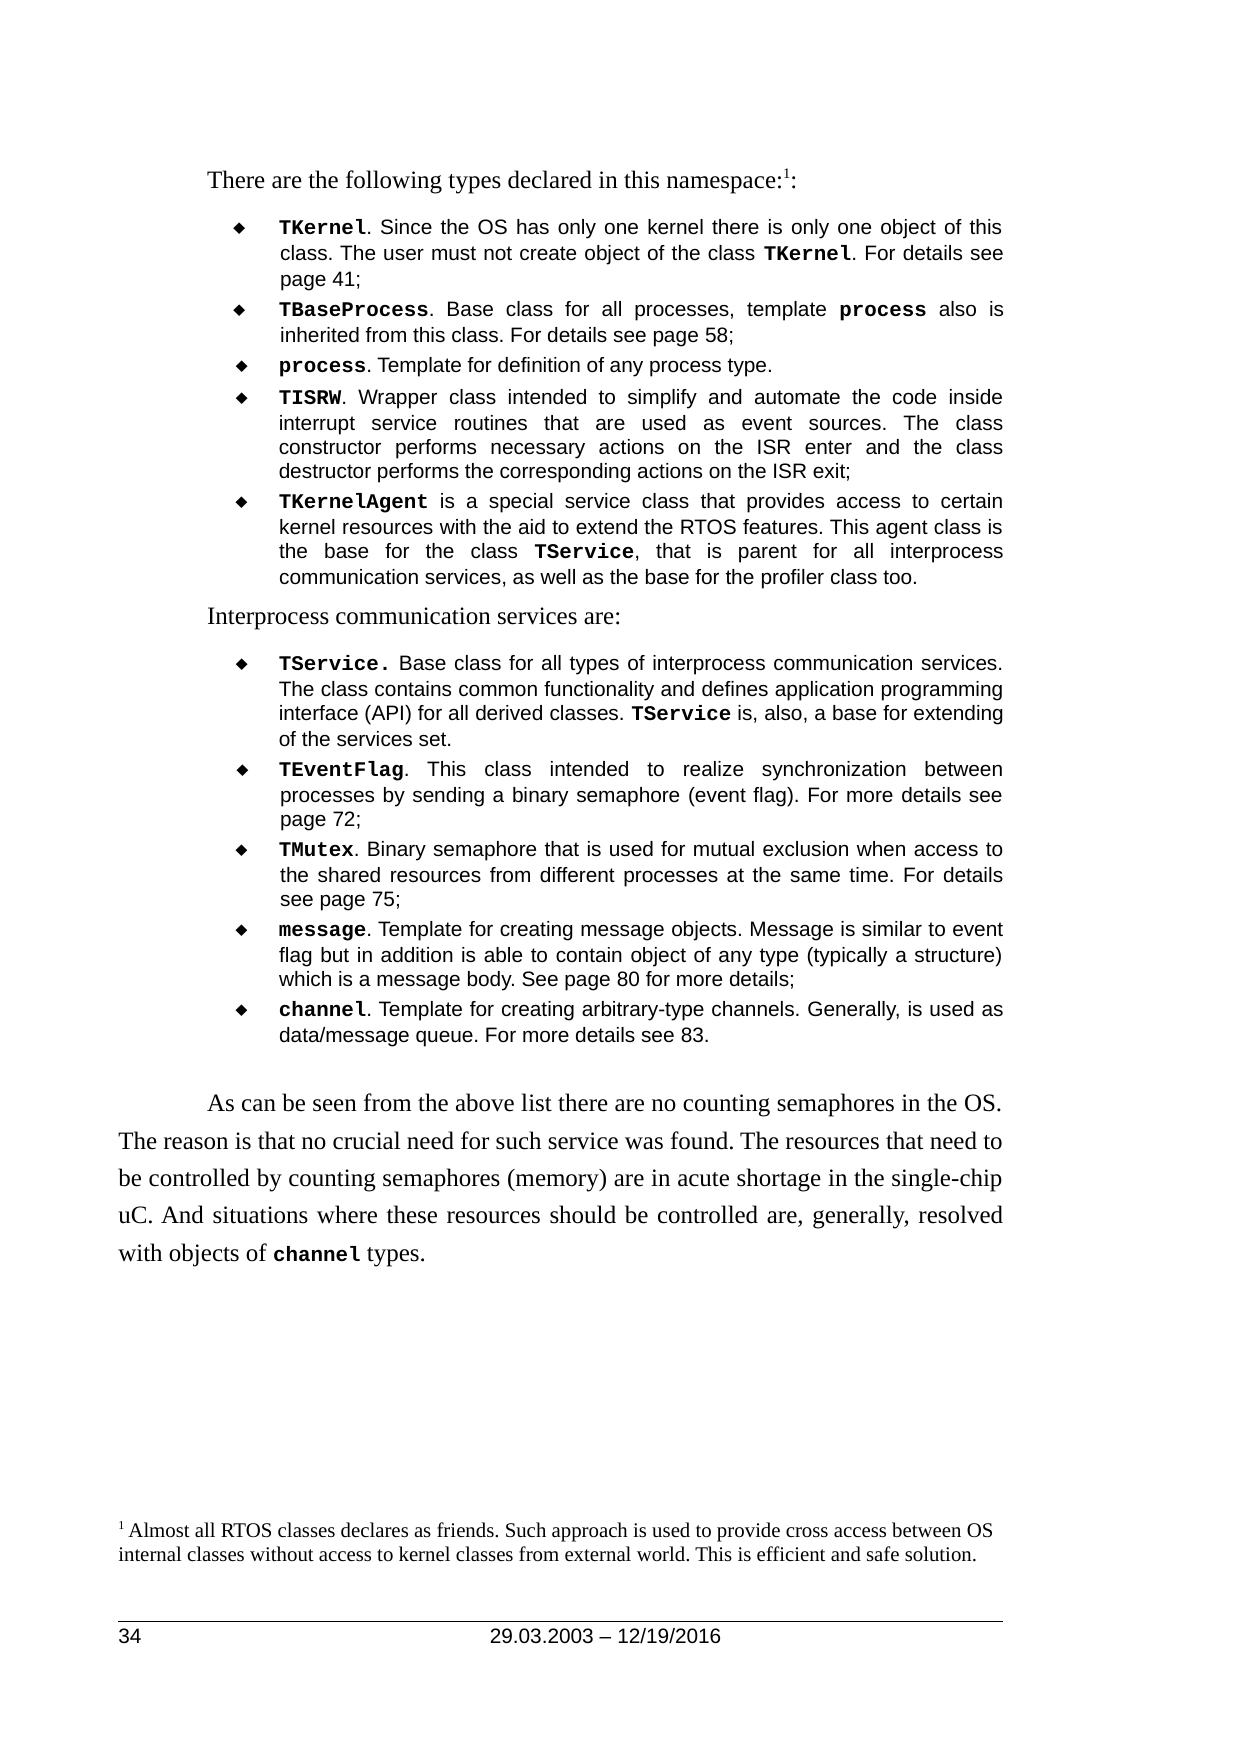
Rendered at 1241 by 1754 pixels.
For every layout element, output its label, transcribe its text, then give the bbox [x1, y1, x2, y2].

list process. Template for definition of any process type. [236, 353, 1004, 379]
text As can be seen from the above list there are no counting semaphores in the OS. The reason is that no crucial need for such service was found. The resources that need to be controlled by counting semaphores (memory) are in acute shortage in the single-chip uC. And situations where these resources should be controlled are, generally, resolved with objects of channel types. [118, 1088, 1004, 1267]
list TISRW. Wrapper class intended to simplify and automate the code inside interrupt service routines that are used as event sources. The class constructor performs necessary actions on the ISR enter and the class destructor performs the corresponding actions on the ISR exit; [236, 385, 1004, 483]
list TKernelAgent is a special service class that provides access to certain kernel resources with the aid to extend the RTOS features. This agent class is the base for the class TService, that is parent for all interprocess communication services, as well as the base for the profiler class too. [235, 489, 1004, 588]
text Almost all RTOS classes declares as friends. Such approach is used to provide cross access between OS internal classes without access to kernel classes from external world. This is efficient and safe solution. [118, 1518, 1004, 1566]
list message. Template for creating message objects. Message is similar to event flag but in addition is able to contain object of any type (typically a structure) which is a message body. See page 79 for more details; [235, 917, 1004, 990]
list TKernel. Since the OS has only one kernel there is only one object of this class. The user must not create object of the class TKernel. For details see page 40; [233, 215, 1004, 291]
list TService. Base class for all types of interprocess communication services. The class contains common functionality and defines application programming interface (API) for all derived classes. TService is, also, a base for extending of the services set. [236, 651, 1004, 750]
text Interprocess communication services are: [118, 601, 1004, 630]
list TMutex. Binary semaphore that is used for mutual exclusion when access to the shared resources from different processes at the same time. For details see page 74; [235, 837, 1004, 910]
list TEventFlag. This class intended to realize synchronization between processes by sending a binary semaphore (event flag). For more details see page 71; [236, 757, 1004, 830]
list TBaseProcess. Base class for all processes, template process also is inherited from this class. For details see page 57; [233, 297, 1004, 347]
list channel. Template for creating arbitrary-type channels. Generally, is used as data/message queue. For more details see 82. [235, 997, 1004, 1046]
text There are the following types declared in this namespace:: [118, 165, 1004, 194]
